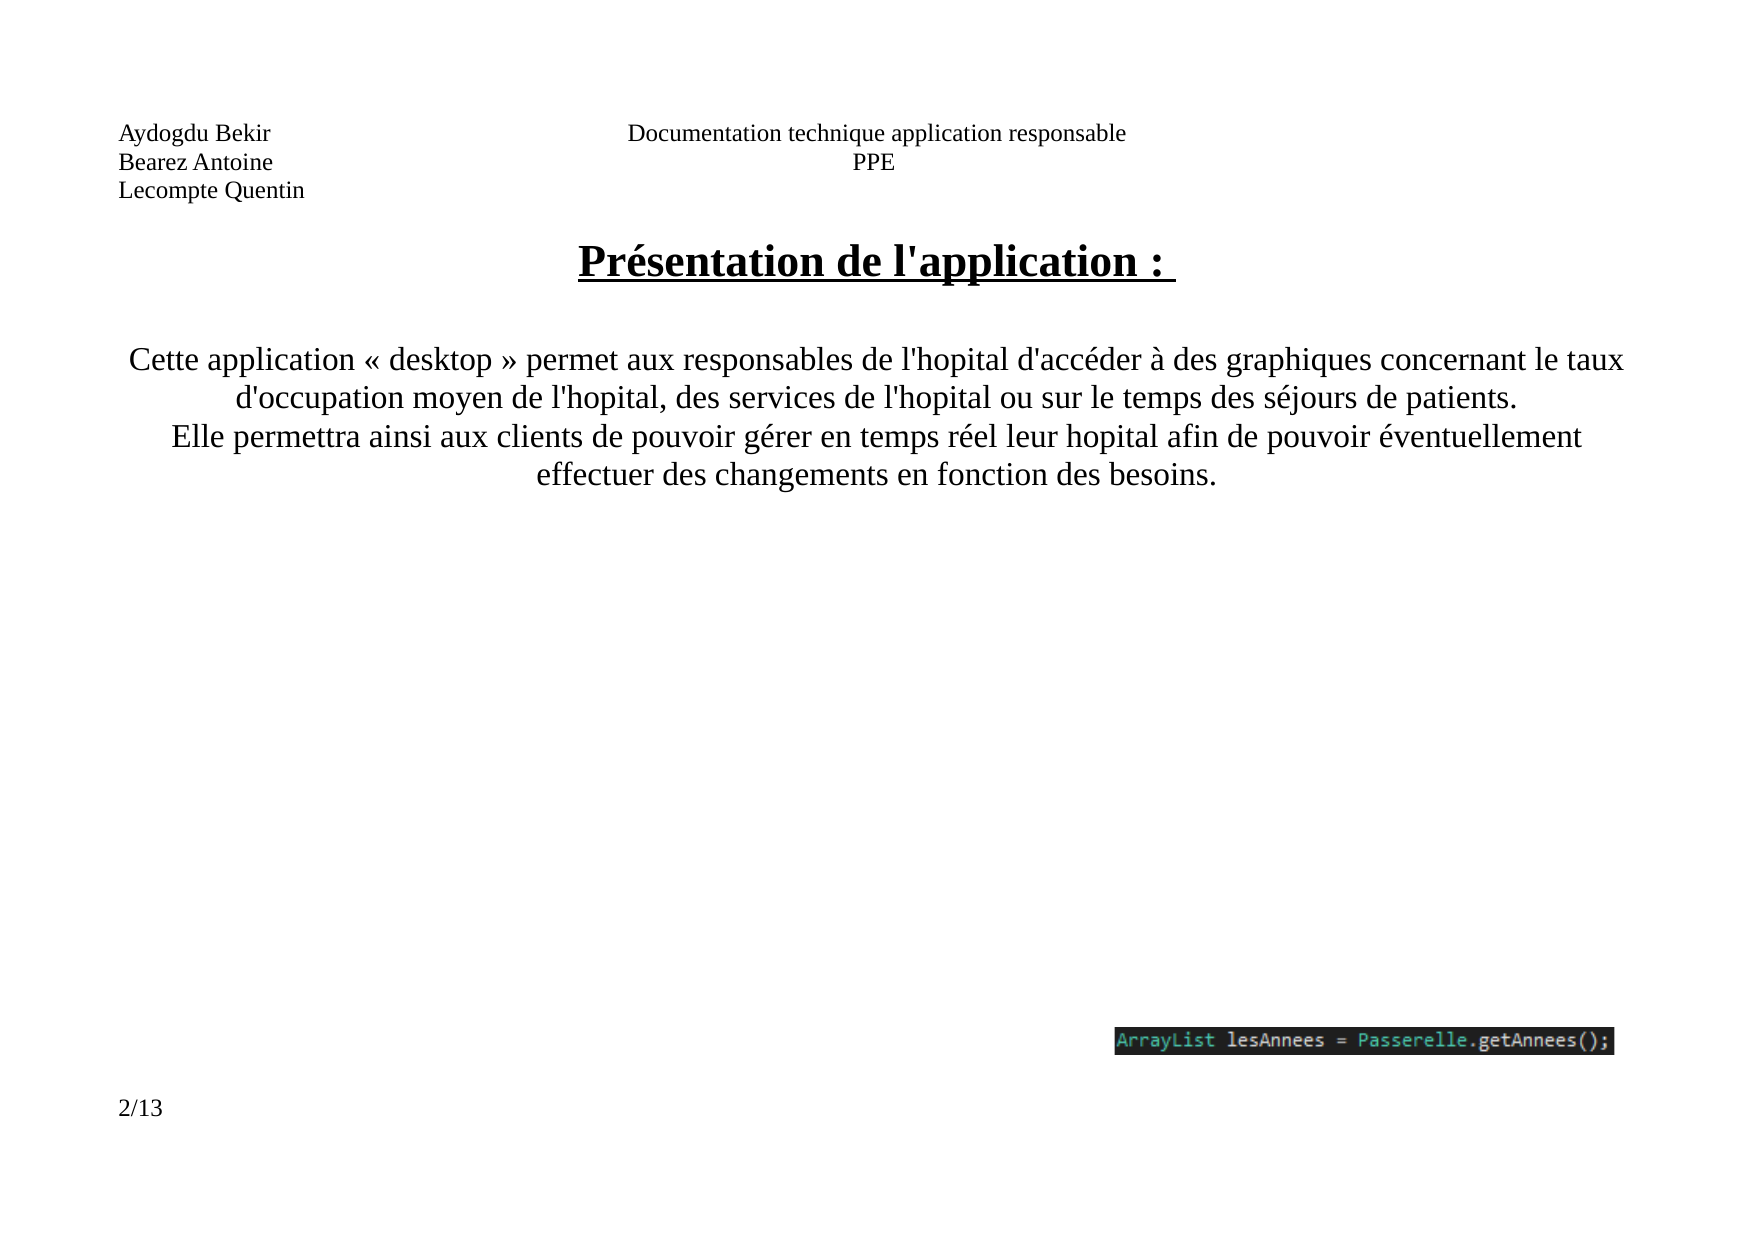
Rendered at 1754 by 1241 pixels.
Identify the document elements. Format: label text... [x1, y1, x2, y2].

text Elle permettra ainsi aux clients de pouvoir gérer en temps réel leur hopital afin de pouvoir éventuellement effectuer des changements en fonction des besoins. [118, 416, 1636, 493]
picture [1114, 1027, 1615, 1055]
text Présentation de l'application : [118, 234, 1636, 287]
text Cette application « desktop » permet aux responsables de l'hopital d'accéder à des graphiques concernant le taux d'occupation moyen de l'hopital, des services de l'hopital ou sur le temps des séjours de patients. [118, 339, 1636, 416]
